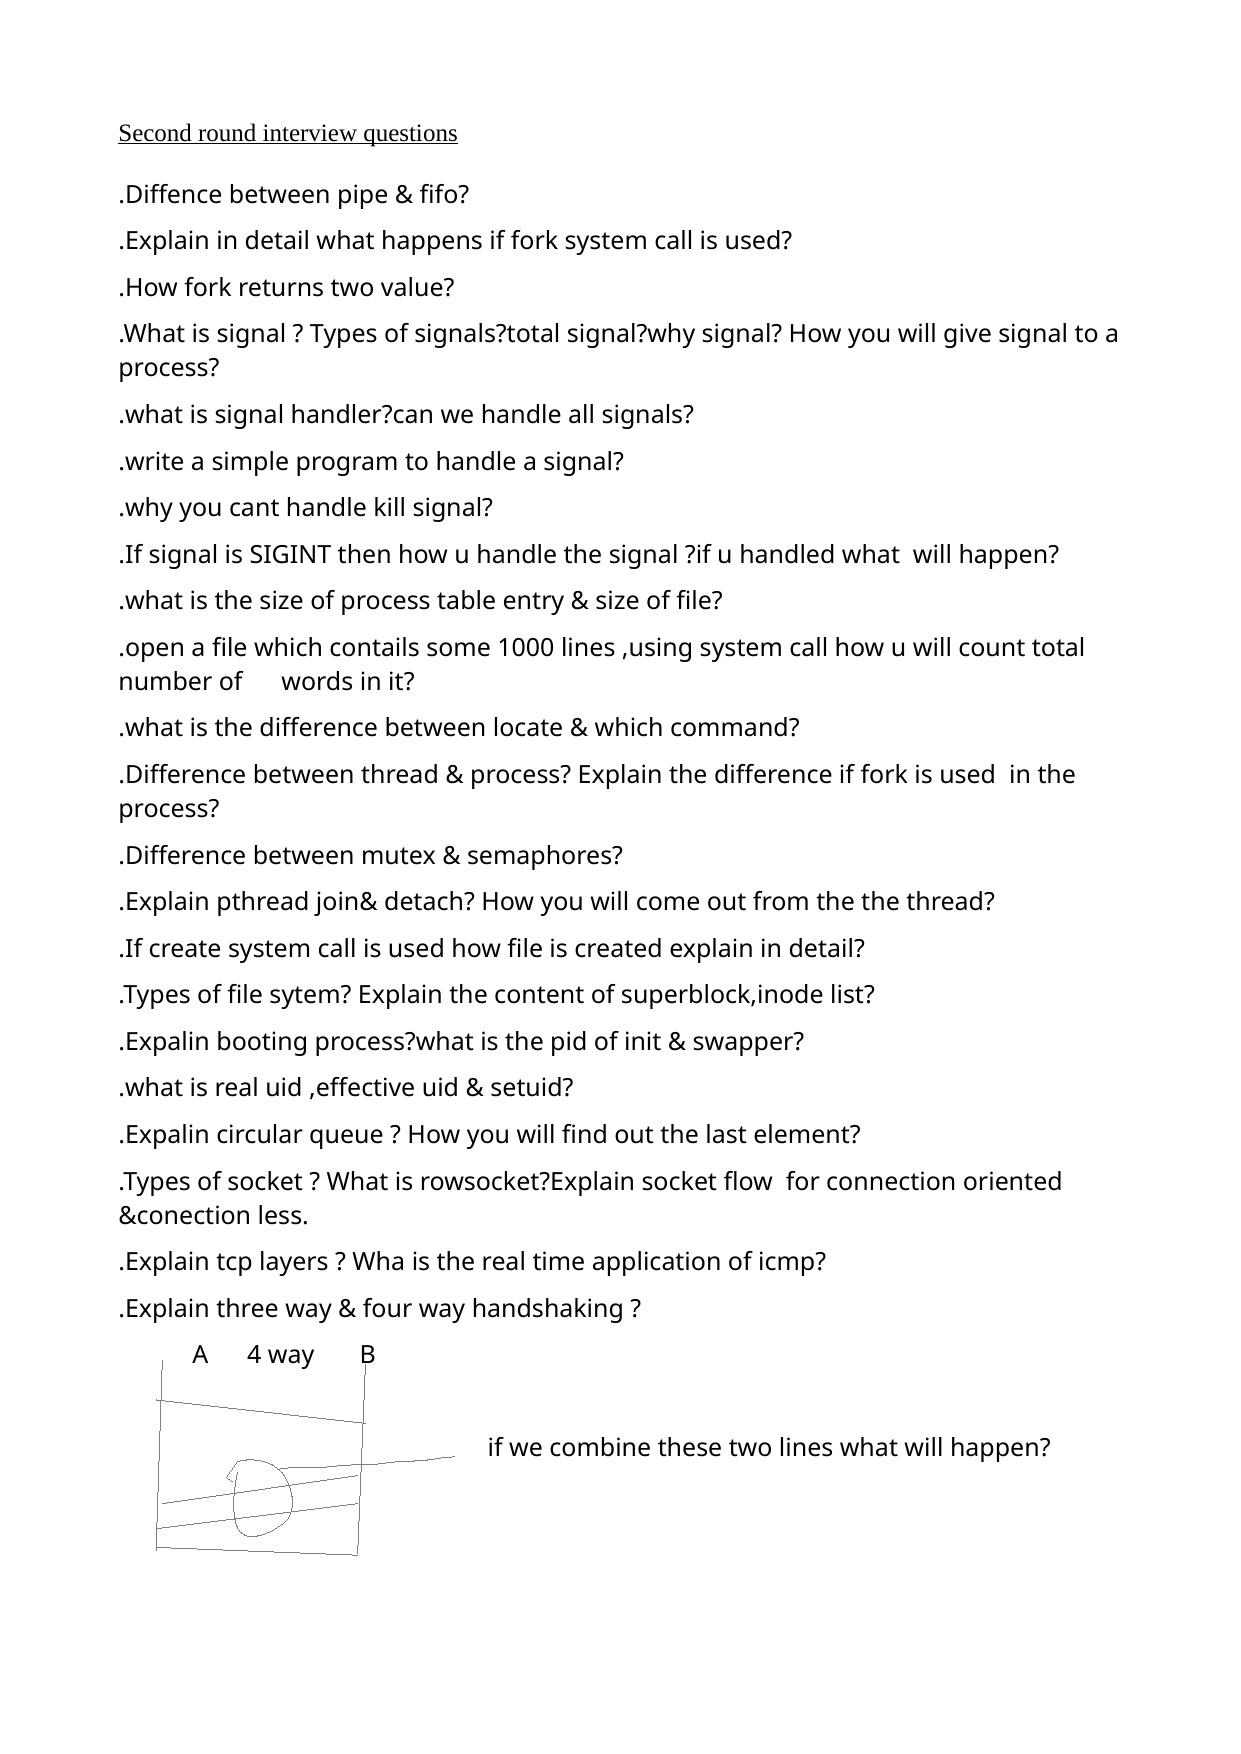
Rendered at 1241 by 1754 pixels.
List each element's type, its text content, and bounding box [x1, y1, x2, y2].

text .open a file which contails some 1000 lines ,using system call how u will count total number of words in it? [118, 629, 1122, 698]
text .Diffence between pipe & fifo? [118, 176, 1122, 210]
text .Expalin circular queue ? How you will find out the last element? [118, 1117, 1122, 1151]
text .Types of file sytem? Explain the content of superblock,inode list? [118, 977, 1122, 1011]
text .Explain pthread join& detach? How you will come out from the the thread? [118, 884, 1122, 918]
text .Difference between mutex & semaphores? [118, 837, 1122, 871]
text .what is real uid ,effective uid & setuid? [118, 1070, 1122, 1104]
text .Expalin booting process?what is the pid of init & swapper? [118, 1023, 1122, 1058]
text .Explain in detail what happens if fork system call is used? [118, 223, 1122, 257]
text .write a simple program to handle a signal? [118, 443, 1122, 477]
text .What is signal ? Types of signals?total signal?why signal? How you will give signal to a process? [118, 316, 1122, 384]
text .If signal is SIGINT then how u handle the signal ?if u handled what will happen? [118, 536, 1122, 570]
text .Explain three way & four way handshaking ? [118, 1290, 1122, 1324]
text .what is signal handler?can we handle all signals? [118, 397, 1122, 431]
text .Explain tcp layers ? Wha is the real time application of icmp? [118, 1244, 1122, 1278]
text .what is the size of process table entry & size of file? [118, 583, 1122, 617]
text .If create system call is used how file is created explain in detail? [118, 930, 1122, 964]
text .Difference between thread & process? Explain the difference if fork is used in the process? [118, 757, 1122, 825]
text .How fork returns two value? [118, 269, 1122, 303]
text if we combine these two lines what will happen? [118, 1430, 1122, 1464]
text .why you cant handle kill signal? [118, 490, 1122, 524]
text .what is the difference between locate & which command? [118, 710, 1122, 744]
text .Types of socket ? What is rowsocket?Explain socket flow for connection oriented &conection less. [118, 1163, 1122, 1231]
text A 4 way B [118, 1337, 1122, 1371]
